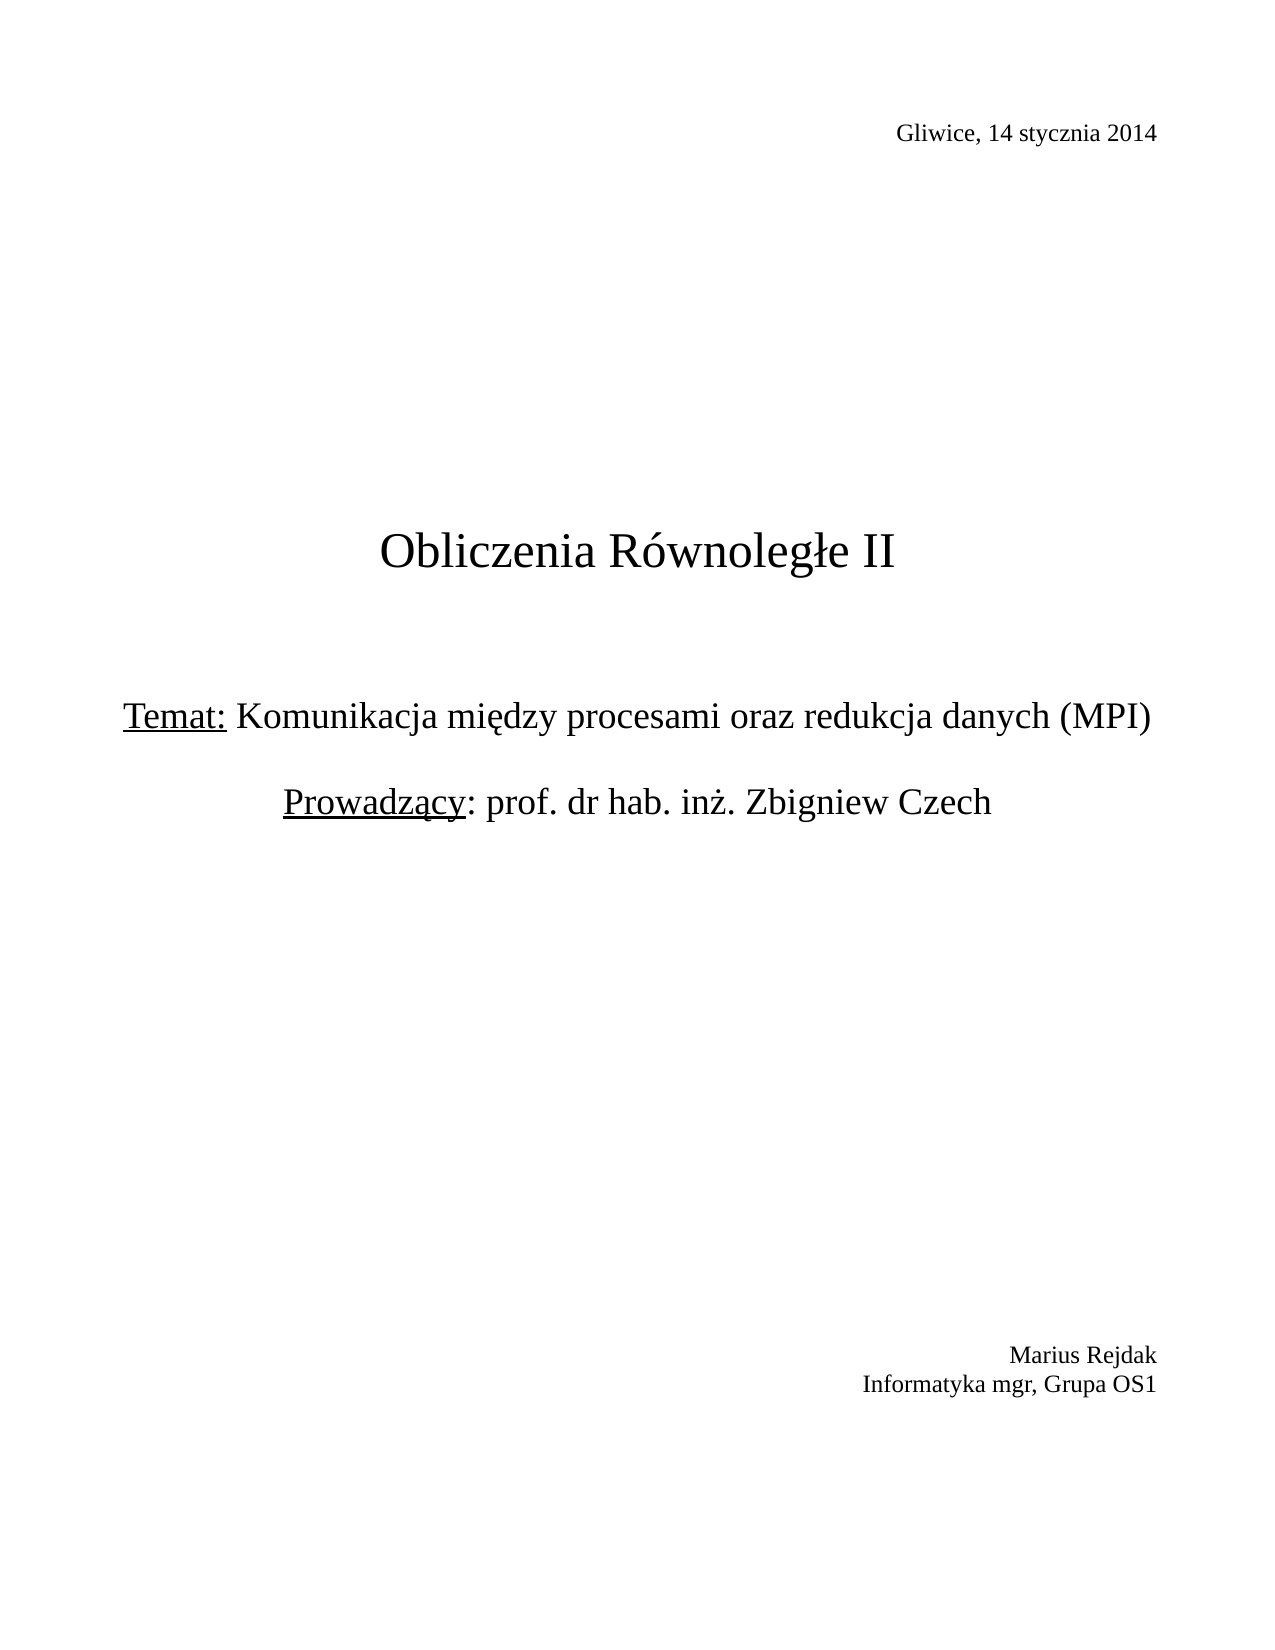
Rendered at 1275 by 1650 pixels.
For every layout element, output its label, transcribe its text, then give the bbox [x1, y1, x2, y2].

text Gliwice, 14 stycznia 2014 [118, 118, 1157, 147]
text Obliczenia Równoległe II [118, 521, 1157, 578]
text Marius Rejdak [118, 1340, 1157, 1369]
text Informatyka mgr, Grupa OS1 [118, 1369, 1157, 1397]
text Temat: Komunikacja między procesami oraz redukcja danych (MPI) [118, 693, 1157, 736]
text Prowadzący: prof. dr hab. inż. Zbigniew Czech [118, 779, 1157, 822]
